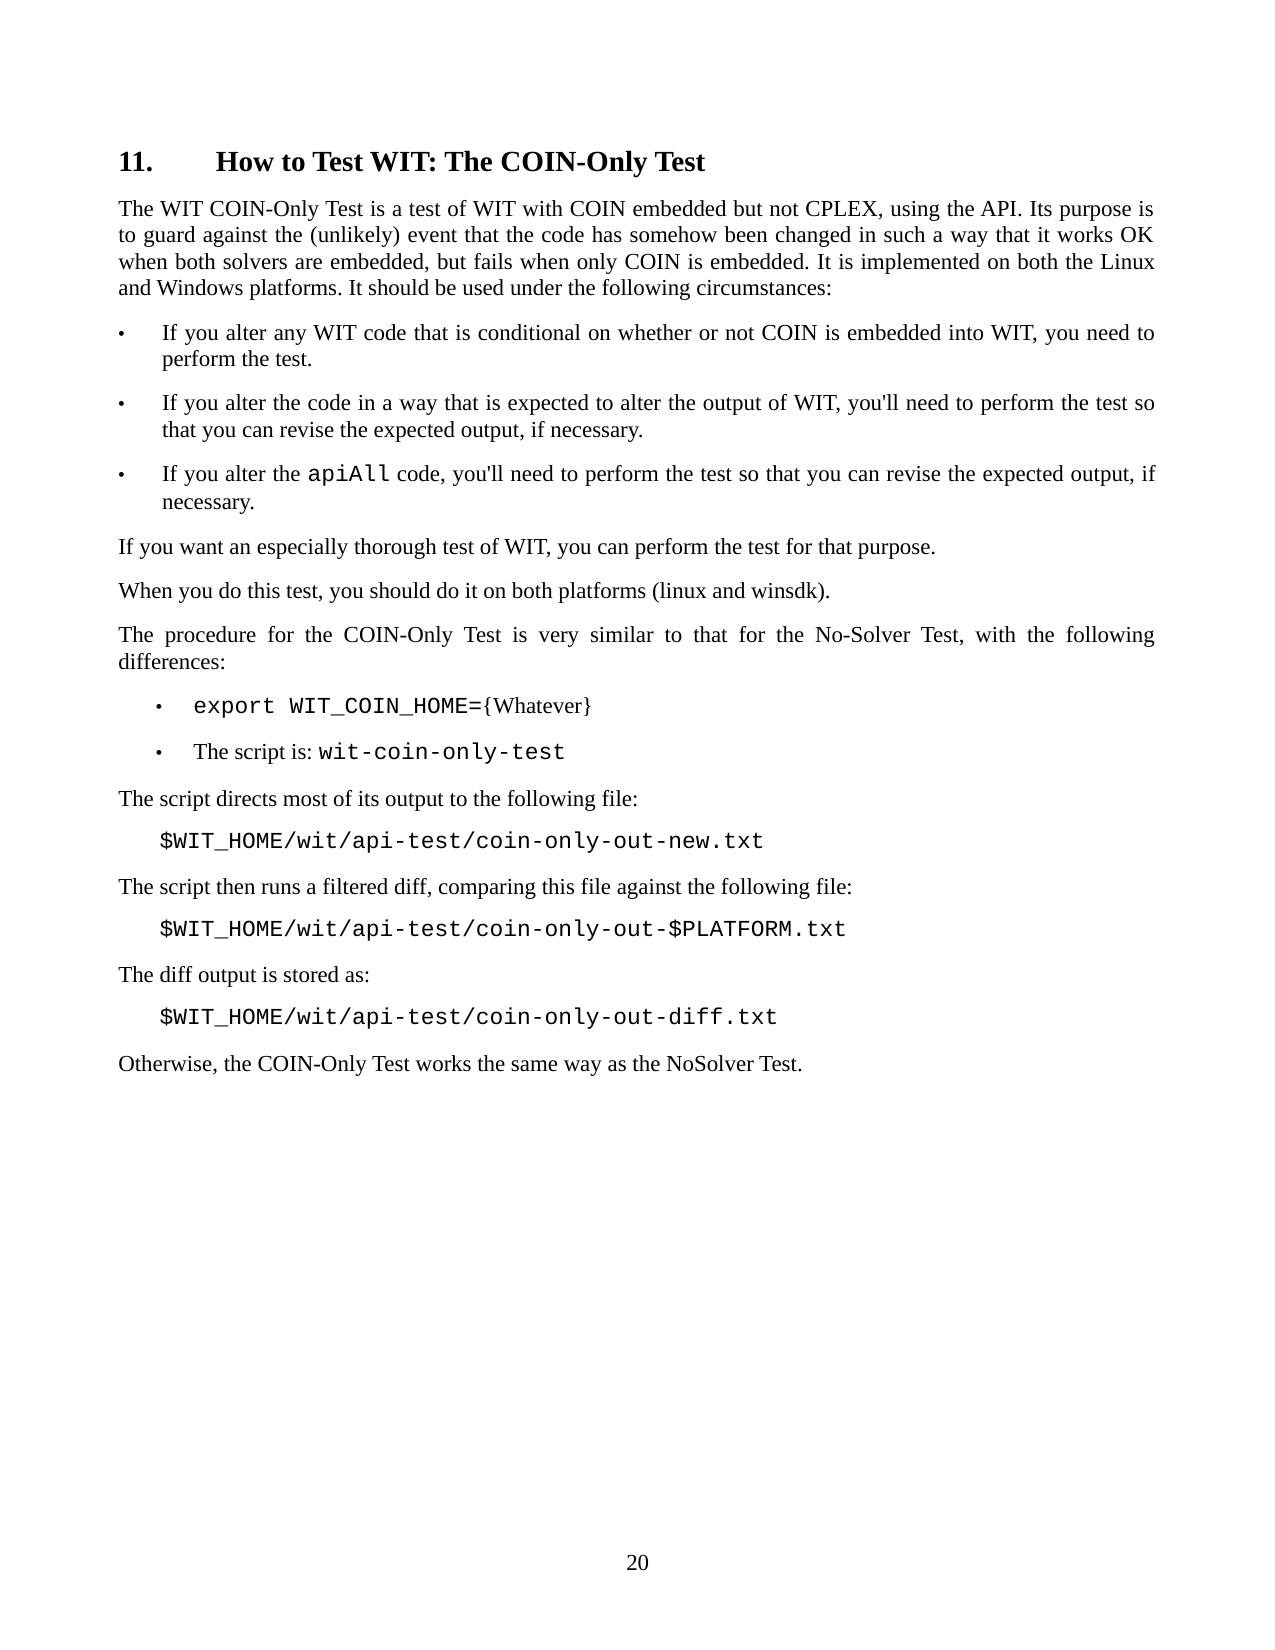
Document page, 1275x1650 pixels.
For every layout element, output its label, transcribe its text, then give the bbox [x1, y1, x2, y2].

list If you alter the code in a way that is expected to alter the output of WIT, you'll need to perform the test so that you can revise the expected output, if necessary. [118, 389, 1157, 442]
text The script directs most of its output to the following file: [118, 785, 1157, 811]
list The script is: wit-coin-only-test [156, 738, 1157, 767]
text $WIT_HOME/wit/api-test/coin-only-out-new.txt [118, 829, 1157, 855]
text The diff output is stored as: [118, 961, 1157, 988]
text The WIT COIN-Only Test is a test of WIT with COIN embedded but not CPLEX, using the API. Its purpose is to guard against the (unlikely) event that the code has somehow been changed in such a way that it works OK when both solvers are embedded, but fails when only COIN is embedded. It is implemented on both the Linux and Windows platforms. It should be used under the following circumstances: [118, 195, 1157, 301]
text The script then runs a filtered diff, comparing this file against the following file: [118, 873, 1157, 899]
text Otherwise, the COIN-Only Test works the same way as the NoSolver Test. [118, 1050, 1157, 1076]
subtitle How to Test WIT: The COIN-Only Test [118, 144, 1157, 177]
text When you do this test, you should do it on both platforms (linux and winsdk). [118, 577, 1157, 603]
list If you alter the apiAll code, you'll need to perform the test so that you can revise the expected output, if necessary. [118, 460, 1157, 515]
list export WIT_COIN_HOME={Whatever} [156, 692, 1157, 720]
text $WIT_HOME/wit/api-test/coin-only-out-diff.txt [118, 1006, 1157, 1032]
text If you want an especially thorough test of WIT, you can perform the test for that purpose. [118, 533, 1157, 559]
text The procedure for the COIN-Only Test is very similar to that for the No-Solver Test, with the following differences: [118, 621, 1157, 674]
list If you alter any WIT code that is conditional on whether or not COIN is embedded into WIT, you need to perform the test. [118, 319, 1157, 371]
text $WIT_HOME/wit/api-test/coin-only-out-$PLATFORM.txt [118, 917, 1157, 943]
